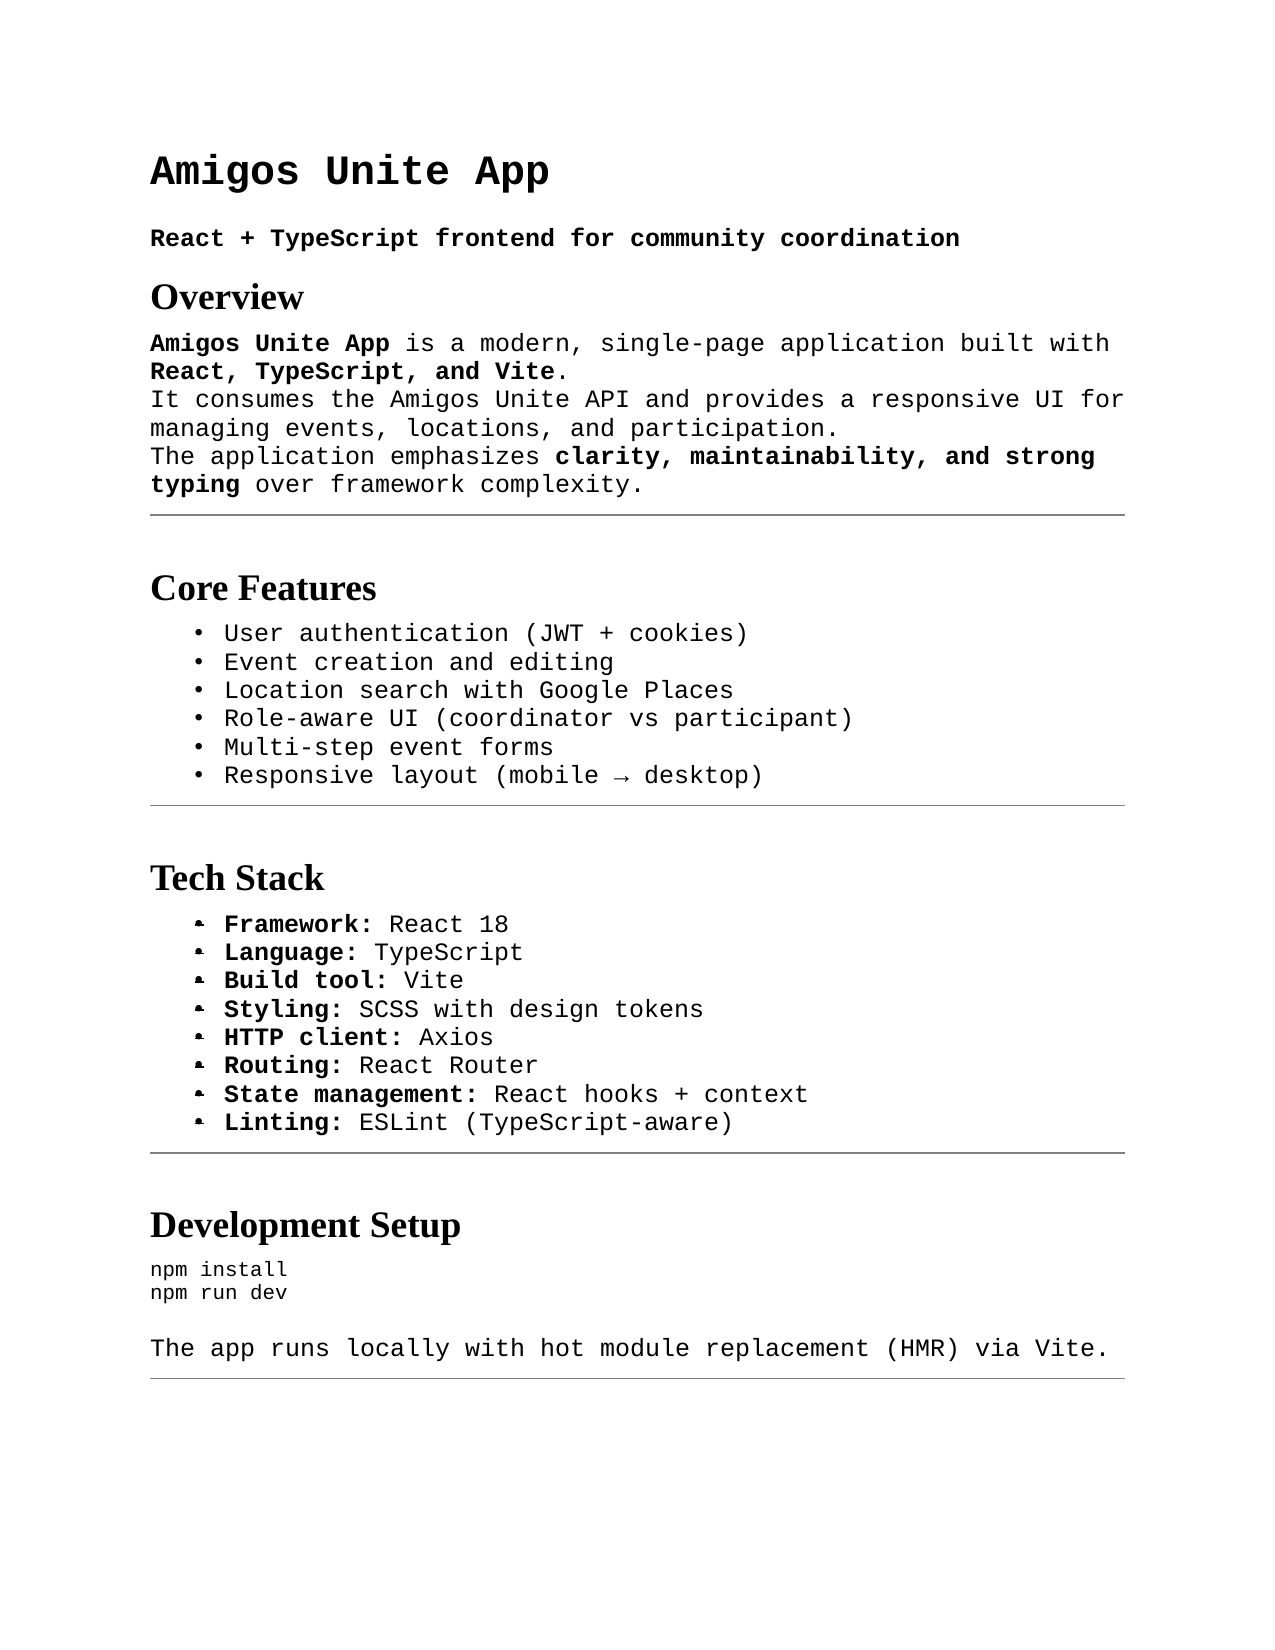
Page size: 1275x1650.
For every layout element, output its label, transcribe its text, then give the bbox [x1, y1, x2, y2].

subtitle Tech Stack [150, 856, 1125, 899]
list Build tool: Vite [194, 968, 1125, 996]
list Framework: React 18 [194, 911, 1125, 940]
subtitle Development Setup [150, 1203, 1125, 1246]
list User authentication (JWT + cookies) [194, 621, 1125, 649]
text React + TypeScript frontend for community coordination [150, 226, 1125, 254]
subtitle Overview [150, 275, 1125, 318]
list Routing: React Router [194, 1053, 1125, 1081]
list Linting: ESLint (TypeScript-aware) [194, 1110, 1125, 1138]
list Role-aware UI (coordinator vs participant) [194, 706, 1125, 734]
list Language: TypeScript [194, 940, 1125, 968]
text Amigos Unite App is a modern, single-page application built with React, TypeScript, and Vite. It consumes the Amigos Unite API and provides a responsive UI for managing events, locations, and participation. [150, 330, 1125, 444]
text npm run dev [150, 1282, 1125, 1306]
list Multi-step event forms [194, 734, 1125, 762]
subtitle Core Features [150, 565, 1125, 608]
list HTTP client: Axios [194, 1025, 1125, 1053]
subtitle Amigos Unite App [150, 150, 1125, 197]
list Location search with Google Places [194, 677, 1125, 706]
text The app runs locally with hot module replacement (HMR) via Vite. [150, 1335, 1125, 1364]
text npm install [150, 1258, 1125, 1282]
list Styling: SCSS with design tokens [194, 996, 1125, 1025]
list Responsive layout (mobile → desktop) [194, 762, 1125, 791]
text The application emphasizes clarity, maintainability, and strong typing over framework complexity. [150, 444, 1125, 500]
list Event creation and editing [194, 649, 1125, 677]
list State management: React hooks + context [194, 1081, 1125, 1110]
